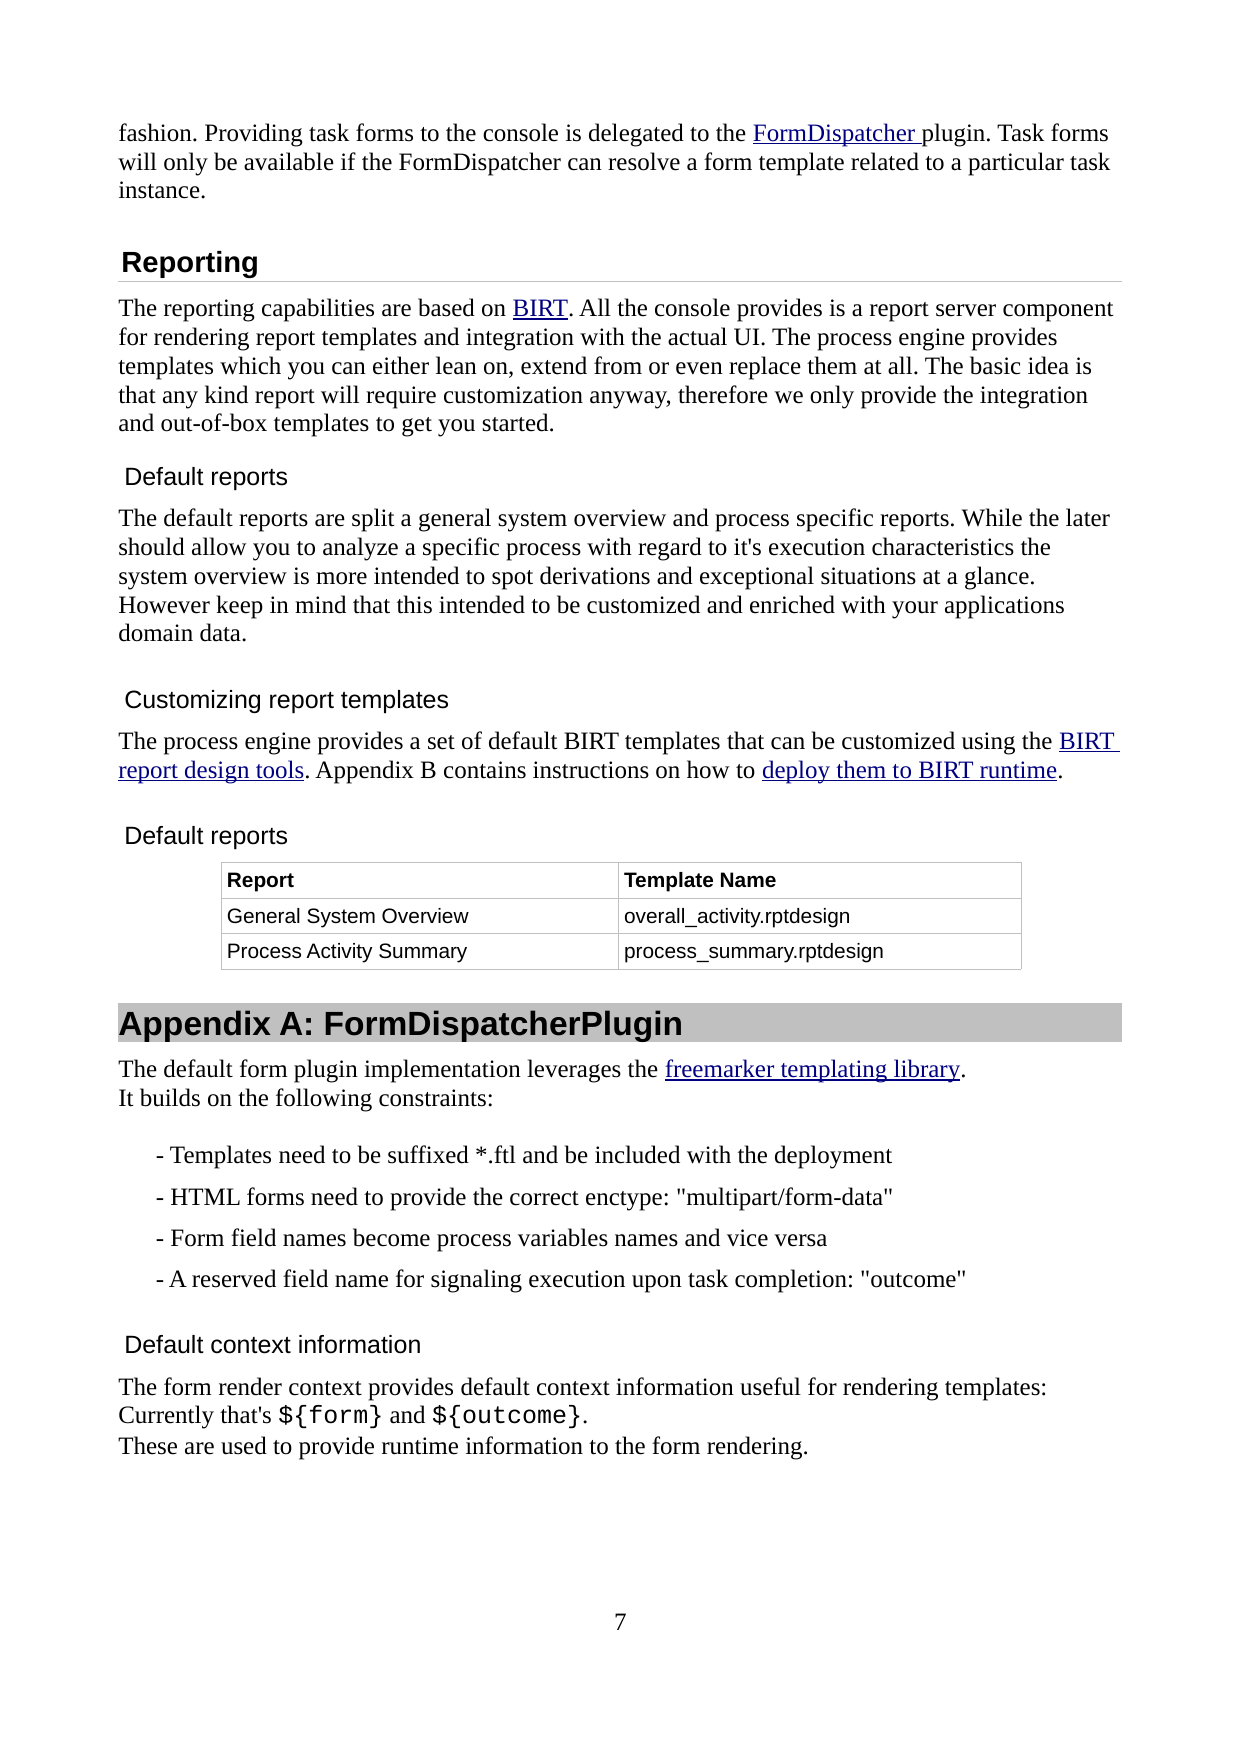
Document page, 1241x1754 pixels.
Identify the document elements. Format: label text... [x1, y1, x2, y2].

text The form render context provides default context information useful for rendering templates: Currently that's ${form} and ${outcome}. [118, 1372, 1122, 1431]
table_cell Process Activity Summary [222, 934, 618, 969]
text fashion. Providing task forms to the console is delegated to the FormDispatcher plugin. Task forms will only be available if the FormDispatcher can resolve a form template related to a particular task instance. [118, 118, 1122, 204]
subtitle Customizing report templates [124, 685, 1122, 713]
list - Templates need to be suffixed *.ftl and be included with the deployment [156, 1140, 1122, 1169]
text The process engine provides a set of default BIRT templates that can be customized using the BIRT report design tools. Appendix B contains instructions on how to deploy them to BIRT runtime. [118, 726, 1122, 783]
subtitle Default context information [124, 1330, 1122, 1359]
table_cell overall_activity.rptdesign [619, 899, 1021, 933]
subtitle Default reports [124, 462, 1122, 491]
text These are used to provide runtime information to the form rendering. [118, 1431, 1122, 1460]
subtitle Default reports [124, 821, 1122, 850]
list - Form field names become process variables names and vice versa [156, 1223, 1122, 1252]
text The default reports are split a general system overview and process specific reports. While the later should allow you to analyze a specific process with regard to it's execution characteristics the system overview is more intended to spot derivations and exceptional situations at a glance. However keep in mind that this intended to be customized and enriched with your applications domain data. [118, 503, 1122, 647]
subtitle Reporting [118, 242, 1122, 281]
text It builds on the following constraints: [118, 1083, 1122, 1112]
list - A reserved field name for signaling execution upon task completion: "outcome" [156, 1264, 1122, 1293]
text The default form plugin implementation leverages the freemarker templating library. [118, 1054, 1122, 1083]
table_cell General System Overview [222, 899, 618, 933]
subtitle Appendix A: FormDispatcherPlugin [118, 1003, 1122, 1042]
table_cell process_summary.rptdesign [619, 934, 1021, 969]
text The reporting capabilities are based on BIRT. All the console provides is a report server component for rendering report templates and integration with the actual UI. The process engine provides templates which you can either lean on, extend from or even replace them at all. The basic idea is that any kind report will require customization anyway, therefore we only provide the integration and out-of-box templates to get you started. [118, 293, 1122, 437]
list - HTML forms need to provide the correct enctype: "multipart/form-data" [118, 1182, 1122, 1210]
table_header Report [222, 863, 618, 898]
table_header Template Name [619, 863, 1021, 898]
